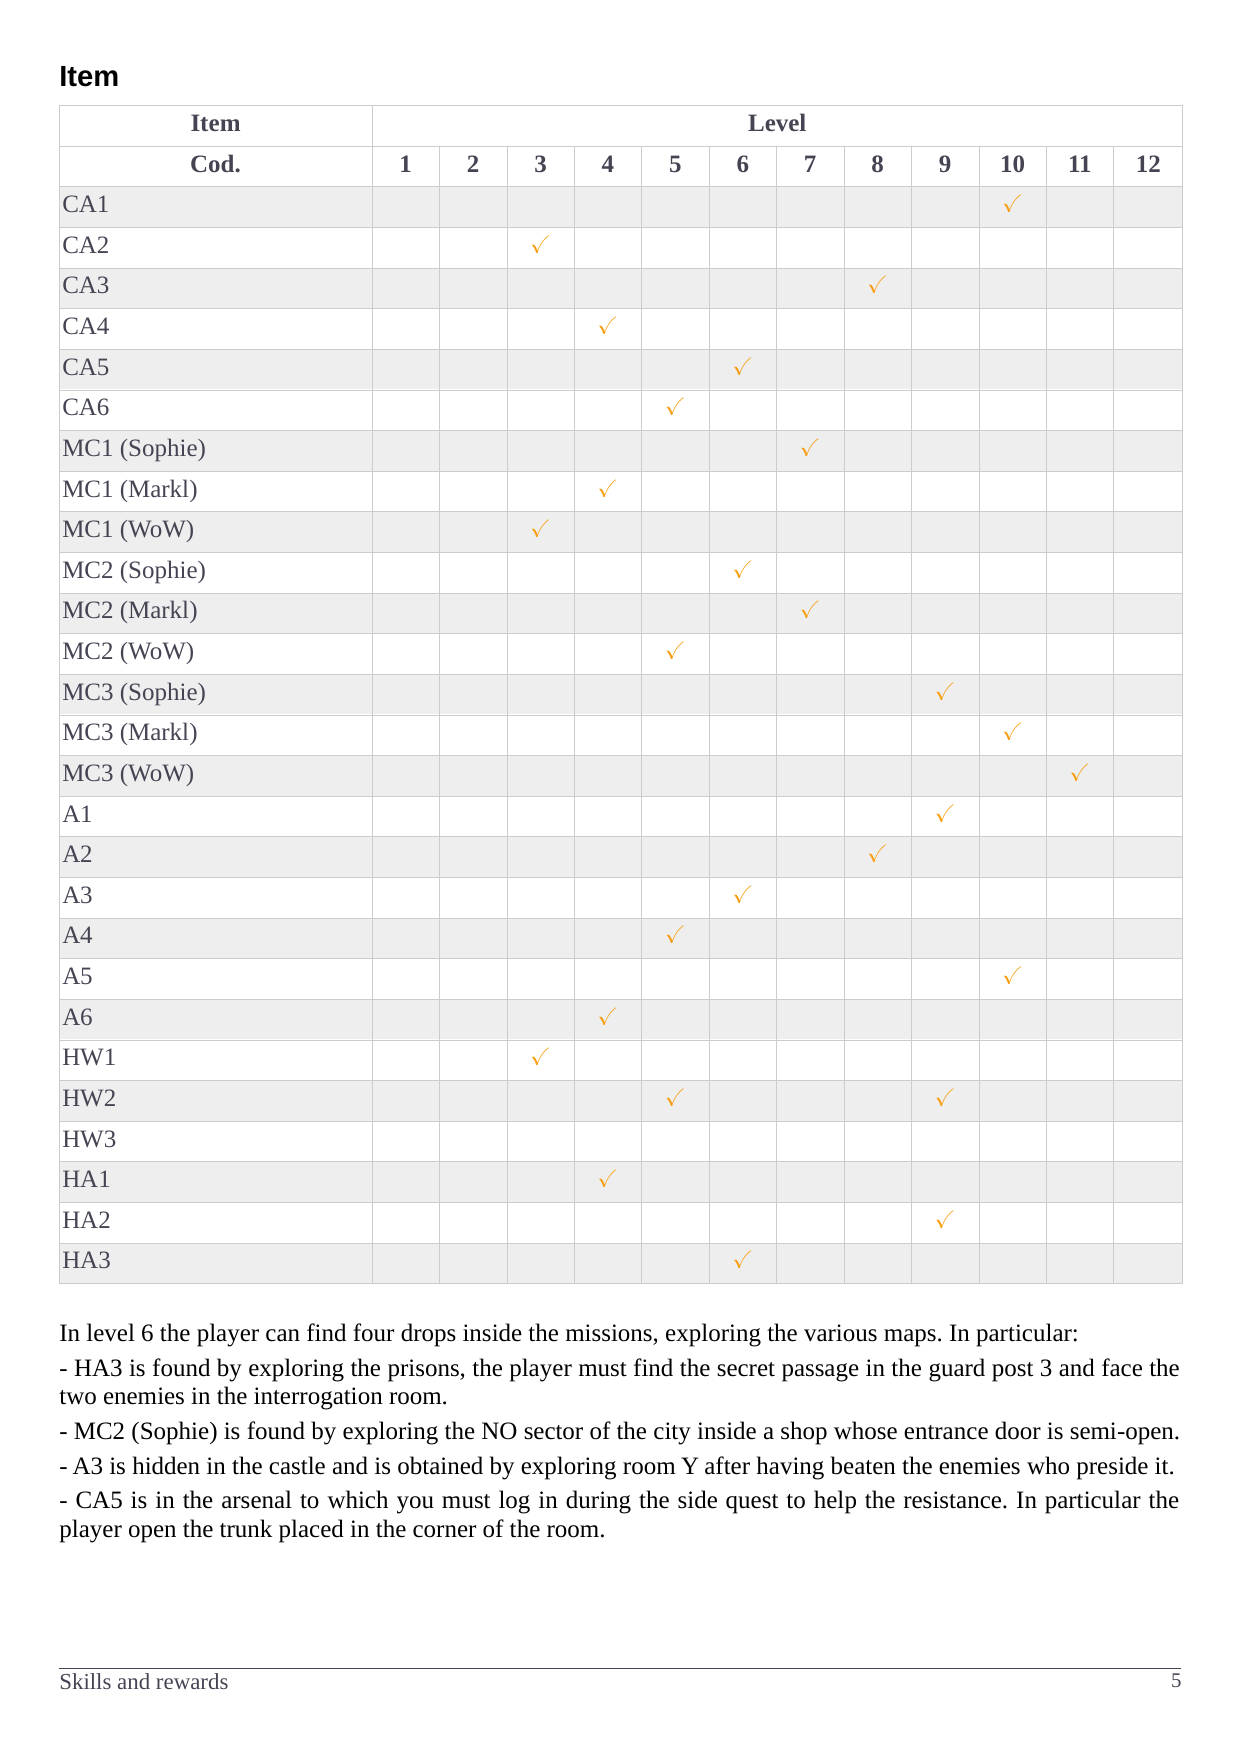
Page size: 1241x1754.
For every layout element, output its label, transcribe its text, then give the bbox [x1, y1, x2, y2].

table_cell [440, 1041, 507, 1080]
table_cell [980, 553, 1046, 593]
table_cell [777, 634, 844, 674]
table_cell [710, 269, 776, 308]
table_cell 5 [642, 147, 709, 186]
table_cell [845, 187, 911, 227]
table_cell [912, 594, 979, 633]
table_cell [642, 1244, 709, 1283]
table_cell 2 [440, 147, 507, 186]
table_cell [710, 187, 776, 227]
table_cell 11 [1047, 147, 1113, 186]
table_cell [440, 594, 507, 633]
table_cell [845, 391, 911, 430]
table_cell [912, 1244, 979, 1283]
table_cell [845, 309, 911, 349]
table_cell [912, 1000, 979, 1039]
table_cell [508, 594, 574, 633]
table_cell [1047, 553, 1113, 593]
table_cell [373, 431, 439, 471]
table_cell [710, 1122, 776, 1161]
table_cell [642, 350, 709, 389]
table_cell HW3 [60, 1122, 372, 1161]
table_cell [777, 187, 844, 227]
table_cell [980, 1203, 1046, 1243]
table_cell [1047, 675, 1113, 714]
table_cell [575, 1041, 641, 1080]
table_cell [912, 431, 979, 471]
table_cell CA1 [60, 187, 372, 227]
table_cell [642, 228, 709, 268]
table_cell A1 [60, 797, 372, 836]
table_cell [1114, 512, 1182, 552]
table_cell ✓ [845, 837, 911, 877]
table_cell [642, 1041, 709, 1080]
table_cell [980, 634, 1046, 674]
table_cell ✓ [508, 1041, 574, 1080]
table_cell A6 [60, 1000, 372, 1039]
table_cell ✓ [912, 1203, 979, 1243]
table_cell [575, 959, 641, 999]
table_cell [710, 1203, 776, 1243]
table_cell [1047, 919, 1113, 958]
table_cell [912, 837, 979, 877]
table_cell [575, 187, 641, 227]
table_cell MC3 (WoW) [60, 756, 372, 796]
table_cell [710, 1081, 776, 1121]
table_cell [980, 919, 1046, 958]
table_cell [575, 756, 641, 796]
table_cell [980, 1000, 1046, 1039]
table_cell [508, 1081, 574, 1121]
table_cell [1114, 594, 1182, 633]
table_cell [845, 959, 911, 999]
table_cell [440, 431, 507, 471]
table_cell 7 [777, 147, 844, 186]
table_cell [1047, 228, 1113, 268]
table_cell [642, 187, 709, 227]
table_cell [508, 919, 574, 958]
table_cell [1047, 309, 1113, 349]
table_cell [912, 716, 979, 755]
table_cell [1114, 756, 1182, 796]
table_cell ✓ [642, 919, 709, 958]
table_cell ✓ [777, 594, 844, 633]
table_cell [777, 1244, 844, 1283]
table_cell [440, 1244, 507, 1283]
table_cell [845, 1244, 911, 1283]
table_cell [1114, 878, 1182, 918]
table_cell 10 [980, 147, 1046, 186]
table_cell [1114, 350, 1182, 389]
table_cell [373, 594, 439, 633]
table_cell [1114, 1000, 1182, 1039]
table_cell [575, 716, 641, 755]
table_cell [980, 1122, 1046, 1161]
table_cell [845, 716, 911, 755]
table_cell [373, 228, 439, 268]
table_cell [440, 472, 507, 511]
table_cell [373, 512, 439, 552]
table_cell ✓ [710, 878, 776, 918]
table_cell ✓ [912, 1081, 979, 1121]
table_cell [373, 1162, 439, 1202]
table_cell [1114, 187, 1182, 227]
table_cell MC2 (WoW) [60, 634, 372, 674]
table_cell [1114, 472, 1182, 511]
table_cell [777, 553, 844, 593]
table_cell [777, 350, 844, 389]
table_cell [777, 837, 844, 877]
subtitle Item [59, 59, 1181, 93]
table_cell [1114, 1162, 1182, 1202]
table_cell [642, 1203, 709, 1243]
table_cell [845, 634, 911, 674]
text - CA5 is in the arsenal to which you must log in during the side quest to help the resistance. In particular the player open the trunk placed in the corner of the room. [59, 1486, 1181, 1543]
table_cell [710, 675, 776, 714]
table_cell [912, 228, 979, 268]
table_cell [845, 878, 911, 918]
table_cell [777, 472, 844, 511]
table_cell [710, 837, 776, 877]
table_cell [980, 350, 1046, 389]
table_cell [777, 1041, 844, 1080]
table_cell [508, 959, 574, 999]
table_cell [912, 919, 979, 958]
text - A3 is hidden in the castle and is obtained by exploring room Y after having beaten the enemies who preside it. [59, 1451, 1181, 1479]
table_cell [845, 1081, 911, 1121]
table_cell HA3 [60, 1244, 372, 1283]
table_cell [575, 431, 641, 471]
table_cell [508, 431, 574, 471]
table_cell [1114, 269, 1182, 308]
table_cell [980, 756, 1046, 796]
table_cell [373, 1244, 439, 1283]
table_cell [440, 512, 507, 552]
text - MC2 (Sophie) is found by exploring the NO sector of the city inside a shop whose entrance door is semi-open. [59, 1416, 1181, 1445]
table_cell HW2 [60, 1081, 372, 1121]
table_cell [1047, 1122, 1113, 1161]
table_cell [575, 919, 641, 958]
table_cell [373, 553, 439, 593]
table_cell [1114, 228, 1182, 268]
table_cell A4 [60, 919, 372, 958]
table_cell 1 [373, 147, 439, 186]
table_cell [980, 1244, 1046, 1283]
table_cell A5 [60, 959, 372, 999]
table_cell [777, 1162, 844, 1202]
table_cell [1114, 309, 1182, 349]
table_cell ✓ [575, 309, 641, 349]
table_cell [1047, 1000, 1113, 1039]
table_cell [777, 269, 844, 308]
table_cell ✓ [710, 350, 776, 389]
table_cell [373, 391, 439, 430]
table_cell [777, 1203, 844, 1243]
table_cell [508, 1162, 574, 1202]
table_cell [1047, 187, 1113, 227]
table_cell [1047, 472, 1113, 511]
table_cell [508, 878, 574, 918]
table_cell [912, 1041, 979, 1080]
table_cell [373, 837, 439, 877]
table_cell [508, 472, 574, 511]
table_cell [1114, 716, 1182, 755]
table_cell [845, 919, 911, 958]
table_cell ✓ [575, 1162, 641, 1202]
table_cell [912, 634, 979, 674]
table_cell [777, 919, 844, 958]
table_cell ✓ [642, 391, 709, 430]
table_cell [845, 350, 911, 389]
table_cell [373, 472, 439, 511]
table_cell [642, 1000, 709, 1039]
table_cell A3 [60, 878, 372, 918]
table_cell [508, 269, 574, 308]
table_cell [373, 919, 439, 958]
table_cell [642, 472, 709, 511]
table_cell [440, 878, 507, 918]
table_cell [575, 878, 641, 918]
table_cell [642, 553, 709, 593]
table_cell [508, 797, 574, 836]
table_cell [710, 756, 776, 796]
table_cell [777, 675, 844, 714]
table_cell [1047, 716, 1113, 755]
table_cell [440, 716, 507, 755]
table_cell [1047, 350, 1113, 389]
table_cell [1047, 634, 1113, 674]
table_cell CA2 [60, 228, 372, 268]
table_cell CA4 [60, 309, 372, 349]
table_cell MC3 (Markl) [60, 716, 372, 755]
table_cell [912, 959, 979, 999]
table_cell ✓ [1047, 756, 1113, 796]
table_cell [373, 1122, 439, 1161]
table_cell ✓ [642, 1081, 709, 1121]
table_cell A2 [60, 837, 372, 877]
table_cell [373, 187, 439, 227]
table_cell [845, 1122, 911, 1161]
table_cell [777, 1000, 844, 1039]
table_cell 4 [575, 147, 641, 186]
table_cell [912, 269, 979, 308]
table_cell ✓ [575, 472, 641, 511]
table_cell [575, 1122, 641, 1161]
table_cell [710, 309, 776, 349]
table_cell [575, 512, 641, 552]
table_header Item [60, 106, 372, 146]
table_cell [373, 350, 439, 389]
table_cell MC1 (WoW) [60, 512, 372, 552]
table_cell [1047, 269, 1113, 308]
table_cell [508, 1203, 574, 1243]
table_cell [710, 1000, 776, 1039]
table_cell [1114, 431, 1182, 471]
table_cell [440, 553, 507, 593]
table_cell [508, 309, 574, 349]
table_cell [912, 756, 979, 796]
table_cell [508, 1122, 574, 1161]
table_cell Cod. [60, 147, 372, 186]
table_cell [1047, 959, 1113, 999]
table_cell [845, 675, 911, 714]
table_cell [845, 472, 911, 511]
table_cell [777, 756, 844, 796]
table_cell [1114, 1203, 1182, 1243]
table_cell [575, 391, 641, 430]
table_cell MC2 (Markl) [60, 594, 372, 633]
table_cell [440, 1162, 507, 1202]
table_cell MC1 (Markl) [60, 472, 372, 511]
table_cell [1047, 1162, 1113, 1202]
table_cell [710, 797, 776, 836]
table_cell [912, 553, 979, 593]
table_cell [912, 309, 979, 349]
table_cell [845, 756, 911, 796]
table_cell [980, 309, 1046, 349]
table_cell [845, 1162, 911, 1202]
table_cell ✓ [508, 512, 574, 552]
table_cell [440, 919, 507, 958]
table_cell [980, 269, 1046, 308]
table_cell [710, 959, 776, 999]
table_cell [980, 594, 1046, 633]
table_cell [373, 756, 439, 796]
table_cell [373, 1041, 439, 1080]
table_cell [1047, 512, 1113, 552]
table_cell [1114, 634, 1182, 674]
table_cell HA2 [60, 1203, 372, 1243]
table_cell [642, 431, 709, 471]
table_cell [1047, 1244, 1113, 1283]
table_cell [710, 472, 776, 511]
table_header Level [373, 106, 1182, 146]
table_cell ✓ [642, 634, 709, 674]
table_cell [642, 878, 709, 918]
table_cell [575, 634, 641, 674]
table_cell [1047, 594, 1113, 633]
table_cell [508, 756, 574, 796]
table_cell [912, 1162, 979, 1202]
table_cell [845, 553, 911, 593]
table_cell [508, 634, 574, 674]
table_cell [980, 1041, 1046, 1080]
table_cell [912, 878, 979, 918]
table_cell [508, 391, 574, 430]
table_cell MC3 (Sophie) [60, 675, 372, 714]
table_cell [710, 431, 776, 471]
table_cell [1114, 1041, 1182, 1080]
table_cell [710, 228, 776, 268]
table_cell [440, 1122, 507, 1161]
table_cell [777, 309, 844, 349]
table_cell [845, 797, 911, 836]
table_cell [777, 959, 844, 999]
table_cell [440, 837, 507, 877]
table_cell [912, 350, 979, 389]
table_cell [1114, 391, 1182, 430]
table_cell [777, 1081, 844, 1121]
table_cell MC1 (Sophie) [60, 431, 372, 471]
table_cell [440, 959, 507, 999]
table_cell [777, 228, 844, 268]
table_cell [440, 1203, 507, 1243]
table_cell [575, 1244, 641, 1283]
table_cell HW1 [60, 1041, 372, 1080]
table_cell ✓ [980, 959, 1046, 999]
table_cell [508, 553, 574, 593]
table_cell 3 [508, 147, 574, 186]
table_cell [980, 512, 1046, 552]
table_cell [845, 512, 911, 552]
table_cell [642, 797, 709, 836]
table_cell ✓ [575, 1000, 641, 1039]
table_cell 12 [1114, 147, 1182, 186]
table_cell 6 [710, 147, 776, 186]
table_cell CA6 [60, 391, 372, 430]
table_cell [642, 675, 709, 714]
table_cell [373, 269, 439, 308]
table_cell [1114, 553, 1182, 593]
table_cell [912, 391, 979, 430]
table_cell MC2 (Sophie) [60, 553, 372, 593]
table_cell [710, 512, 776, 552]
table_cell [912, 472, 979, 511]
table_cell [1114, 1081, 1182, 1121]
table_cell [575, 675, 641, 714]
table_cell [642, 269, 709, 308]
table_cell CA3 [60, 269, 372, 308]
table_cell [642, 594, 709, 633]
table_cell [980, 1162, 1046, 1202]
table_cell [777, 797, 844, 836]
table_cell [845, 1041, 911, 1080]
table_cell [710, 1162, 776, 1202]
table_cell [710, 919, 776, 958]
table_cell [373, 959, 439, 999]
table_cell ✓ [912, 797, 979, 836]
table_cell [1047, 1041, 1113, 1080]
table_cell [980, 675, 1046, 714]
table_cell [508, 1244, 574, 1283]
table_cell [845, 594, 911, 633]
table_cell [980, 431, 1046, 471]
table_cell [1047, 431, 1113, 471]
table_cell [373, 634, 439, 674]
table_cell ✓ [710, 1244, 776, 1283]
table_cell [508, 187, 574, 227]
table_cell [710, 716, 776, 755]
table_cell [1114, 1122, 1182, 1161]
table_cell [508, 837, 574, 877]
table_cell ✓ [508, 228, 574, 268]
table_cell [845, 1000, 911, 1039]
table_cell [777, 391, 844, 430]
text In level 6 the player can find four drops inside the missions, exploring the various maps. In particular: [59, 1318, 1181, 1347]
table_cell [980, 878, 1046, 918]
text - HA3 is found by exploring the prisons, the player must find the secret passage in the guard post 3 and face the two enemies in the interrogation room. [59, 1353, 1181, 1410]
table_cell [980, 472, 1046, 511]
table_cell [373, 1081, 439, 1121]
table_cell [980, 391, 1046, 430]
table_cell [373, 797, 439, 836]
table_cell [980, 228, 1046, 268]
table_cell 9 [912, 147, 979, 186]
table_cell [1047, 1203, 1113, 1243]
table_cell [373, 1203, 439, 1243]
table_cell [980, 837, 1046, 877]
table_cell ✓ [777, 431, 844, 471]
table_cell [1114, 1244, 1182, 1283]
table_cell [575, 269, 641, 308]
table_cell [373, 1000, 439, 1039]
table_cell [440, 675, 507, 714]
table_cell [845, 1203, 911, 1243]
table_cell [575, 228, 641, 268]
table_cell [575, 797, 641, 836]
table_cell [777, 878, 844, 918]
table_cell [642, 1162, 709, 1202]
table_cell [1047, 878, 1113, 918]
table_cell [912, 187, 979, 227]
table_cell [508, 350, 574, 389]
table_cell [710, 1041, 776, 1080]
table_cell [508, 675, 574, 714]
table_cell [980, 1081, 1046, 1121]
table_cell [440, 634, 507, 674]
table_cell [710, 391, 776, 430]
table_cell ✓ [845, 269, 911, 308]
table_cell [440, 350, 507, 389]
table_cell [440, 797, 507, 836]
table_cell [642, 716, 709, 755]
table_cell [1114, 959, 1182, 999]
table_cell [575, 350, 641, 389]
table_cell [642, 309, 709, 349]
table_cell [440, 228, 507, 268]
table_cell [845, 431, 911, 471]
table_cell [440, 1000, 507, 1039]
table_cell [642, 1122, 709, 1161]
table_cell [642, 756, 709, 796]
table_cell [373, 878, 439, 918]
table_cell [710, 634, 776, 674]
table_cell [642, 837, 709, 877]
table_cell [1047, 797, 1113, 836]
table_cell [777, 512, 844, 552]
table_cell [1047, 391, 1113, 430]
table_cell [1114, 797, 1182, 836]
table_cell 8 [845, 147, 911, 186]
table_cell [912, 1122, 979, 1161]
table_cell ✓ [912, 675, 979, 714]
table_cell [508, 716, 574, 755]
table_cell [845, 228, 911, 268]
table_cell [642, 959, 709, 999]
table_cell [440, 1081, 507, 1121]
table_cell [373, 675, 439, 714]
table_cell [642, 512, 709, 552]
table_cell [777, 716, 844, 755]
table_cell [912, 512, 979, 552]
table_cell [575, 1203, 641, 1243]
table_cell [1047, 1081, 1113, 1121]
table_cell [575, 594, 641, 633]
table_cell [575, 1081, 641, 1121]
table_cell [575, 837, 641, 877]
table_cell HA1 [60, 1162, 372, 1202]
table_cell [710, 594, 776, 633]
table_cell [1114, 837, 1182, 877]
table_cell [1047, 837, 1113, 877]
table_cell [373, 309, 439, 349]
table_cell ✓ [710, 553, 776, 593]
table_cell [440, 756, 507, 796]
table_cell [440, 269, 507, 308]
table_cell [440, 309, 507, 349]
table_cell [575, 553, 641, 593]
table_cell [373, 716, 439, 755]
table_cell [1114, 675, 1182, 714]
table_cell CA5 [60, 350, 372, 389]
table_cell [508, 1000, 574, 1039]
table_cell [440, 391, 507, 430]
table_cell ✓ [980, 716, 1046, 755]
table_cell [777, 1122, 844, 1161]
table_cell [980, 797, 1046, 836]
table_cell [1114, 919, 1182, 958]
table_cell [440, 187, 507, 227]
table_cell ✓ [980, 187, 1046, 227]
